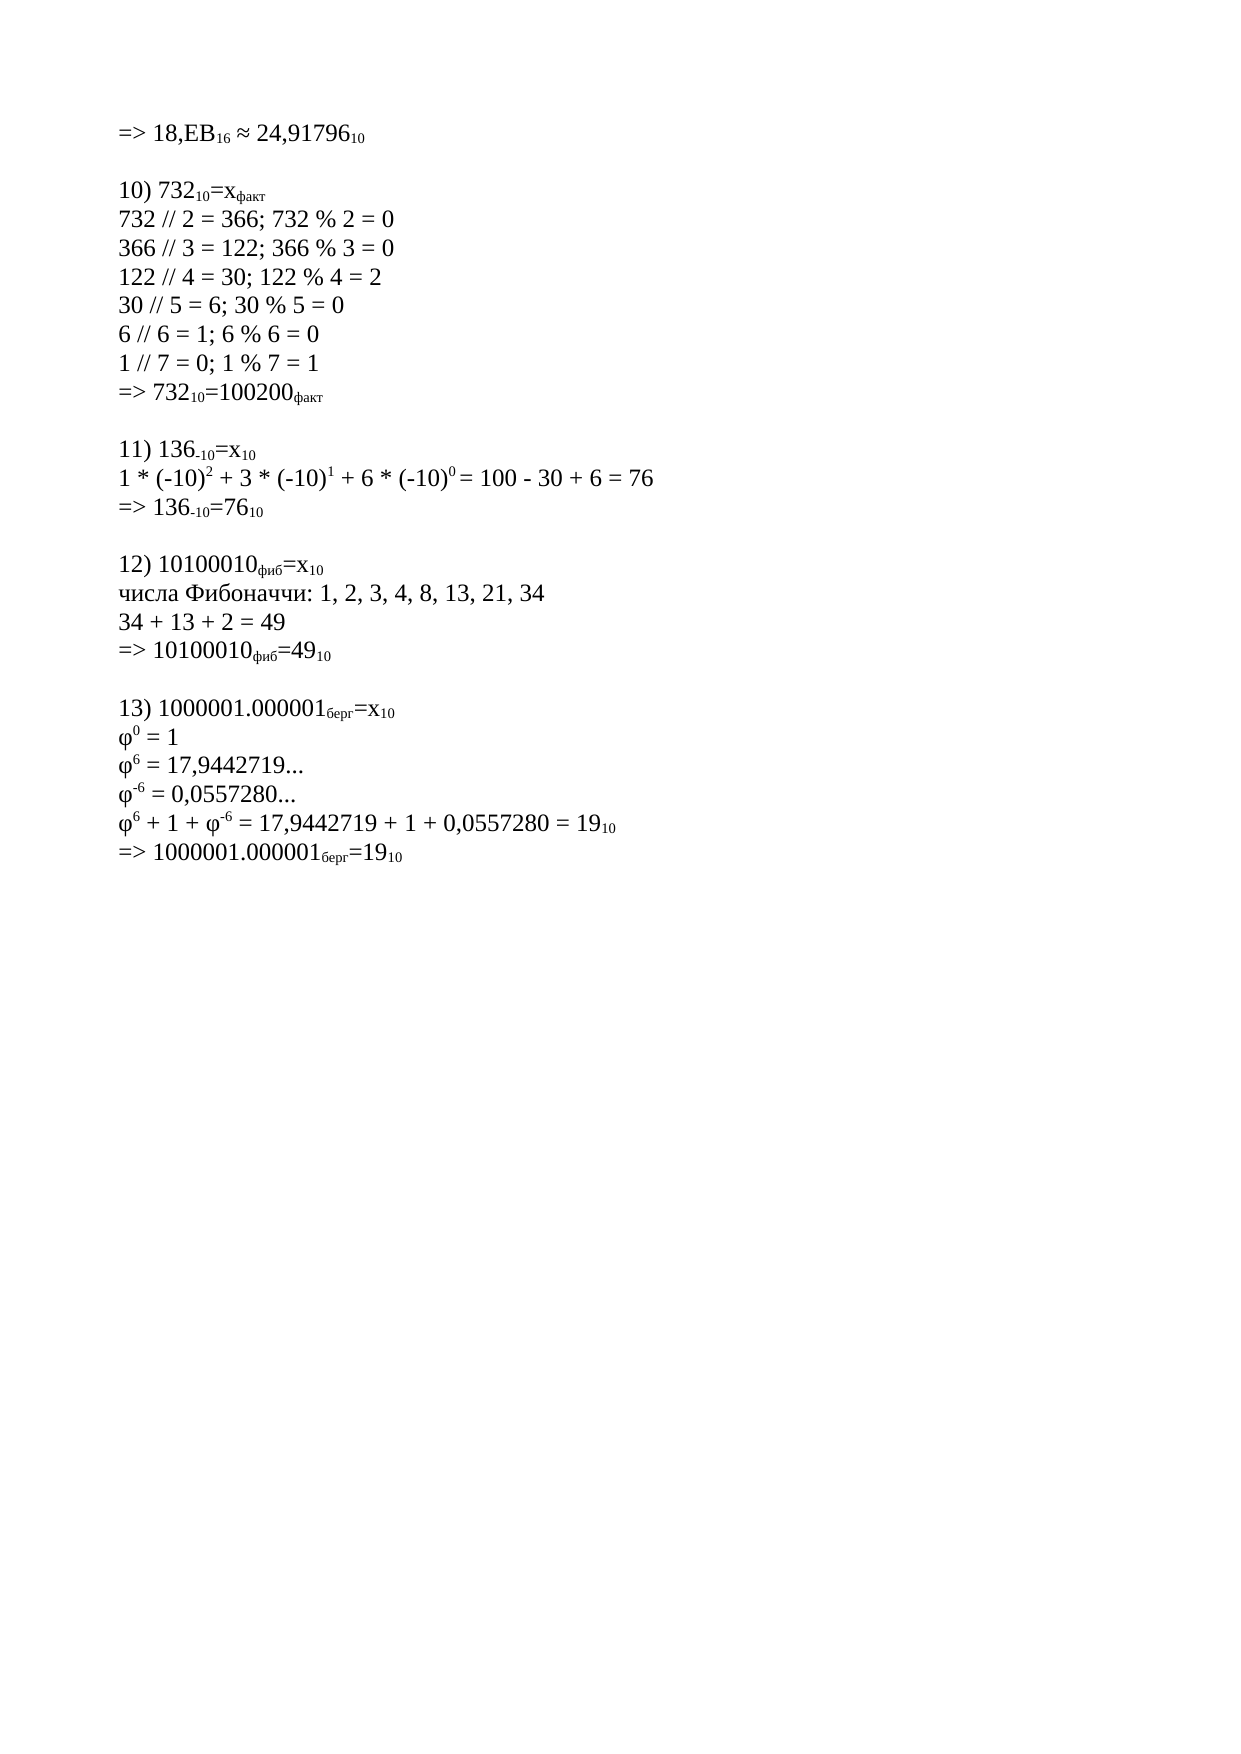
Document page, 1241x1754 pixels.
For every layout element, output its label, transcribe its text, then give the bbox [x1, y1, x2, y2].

text => 136-10=7610 [118, 492, 1122, 521]
text φ-6 = 0,0557280... [118, 779, 1122, 808]
text 122 // 4 = 30; 122 % 4 = 2 [118, 262, 1122, 291]
text числа Фибоначчи: 1, 2, 3, 4, 8, 13, 21, 34 [118, 578, 1122, 607]
text => 10100010фиб=4910 [118, 636, 1122, 664]
text 1 * (-10)2 + 3 * (-10)1 + 6 * (-10)0 = 100 - 30 + 6 = 76 [118, 463, 1122, 492]
text => 73210=100200факт [118, 377, 1122, 406]
text φ0 = 1 [118, 722, 1122, 751]
text => 18,EB16 ≈ 24,9179610 [118, 118, 1122, 147]
text 1 // 7 = 0; 1 % 7 = 1 [118, 348, 1122, 377]
text => 1000001.000001берг=1910 [118, 837, 1122, 866]
text 34 + 13 + 2 = 49 [118, 607, 1122, 636]
text 30 // 5 = 6; 30 % 5 = 0 [118, 291, 1122, 319]
text 13) 1000001.000001берг=x10 [118, 693, 1122, 722]
text φ6 + 1 + φ-6 = 17,9442719 + 1 + 0,0557280 = 1910 [118, 808, 1122, 837]
text 12) 10100010фиб=x10 [118, 549, 1122, 578]
text 10) 73210=xфакт [118, 176, 1122, 204]
text 6 // 6 = 1; 6 % 6 = 0 [118, 319, 1122, 348]
text 11) 136-10=x10 [118, 434, 1122, 463]
text φ6 = 17,9442719... [118, 751, 1122, 779]
text 732 // 2 = 366; 732 % 2 = 0 [118, 204, 1122, 233]
text 366 // 3 = 122; 366 % 3 = 0 [118, 233, 1122, 262]
